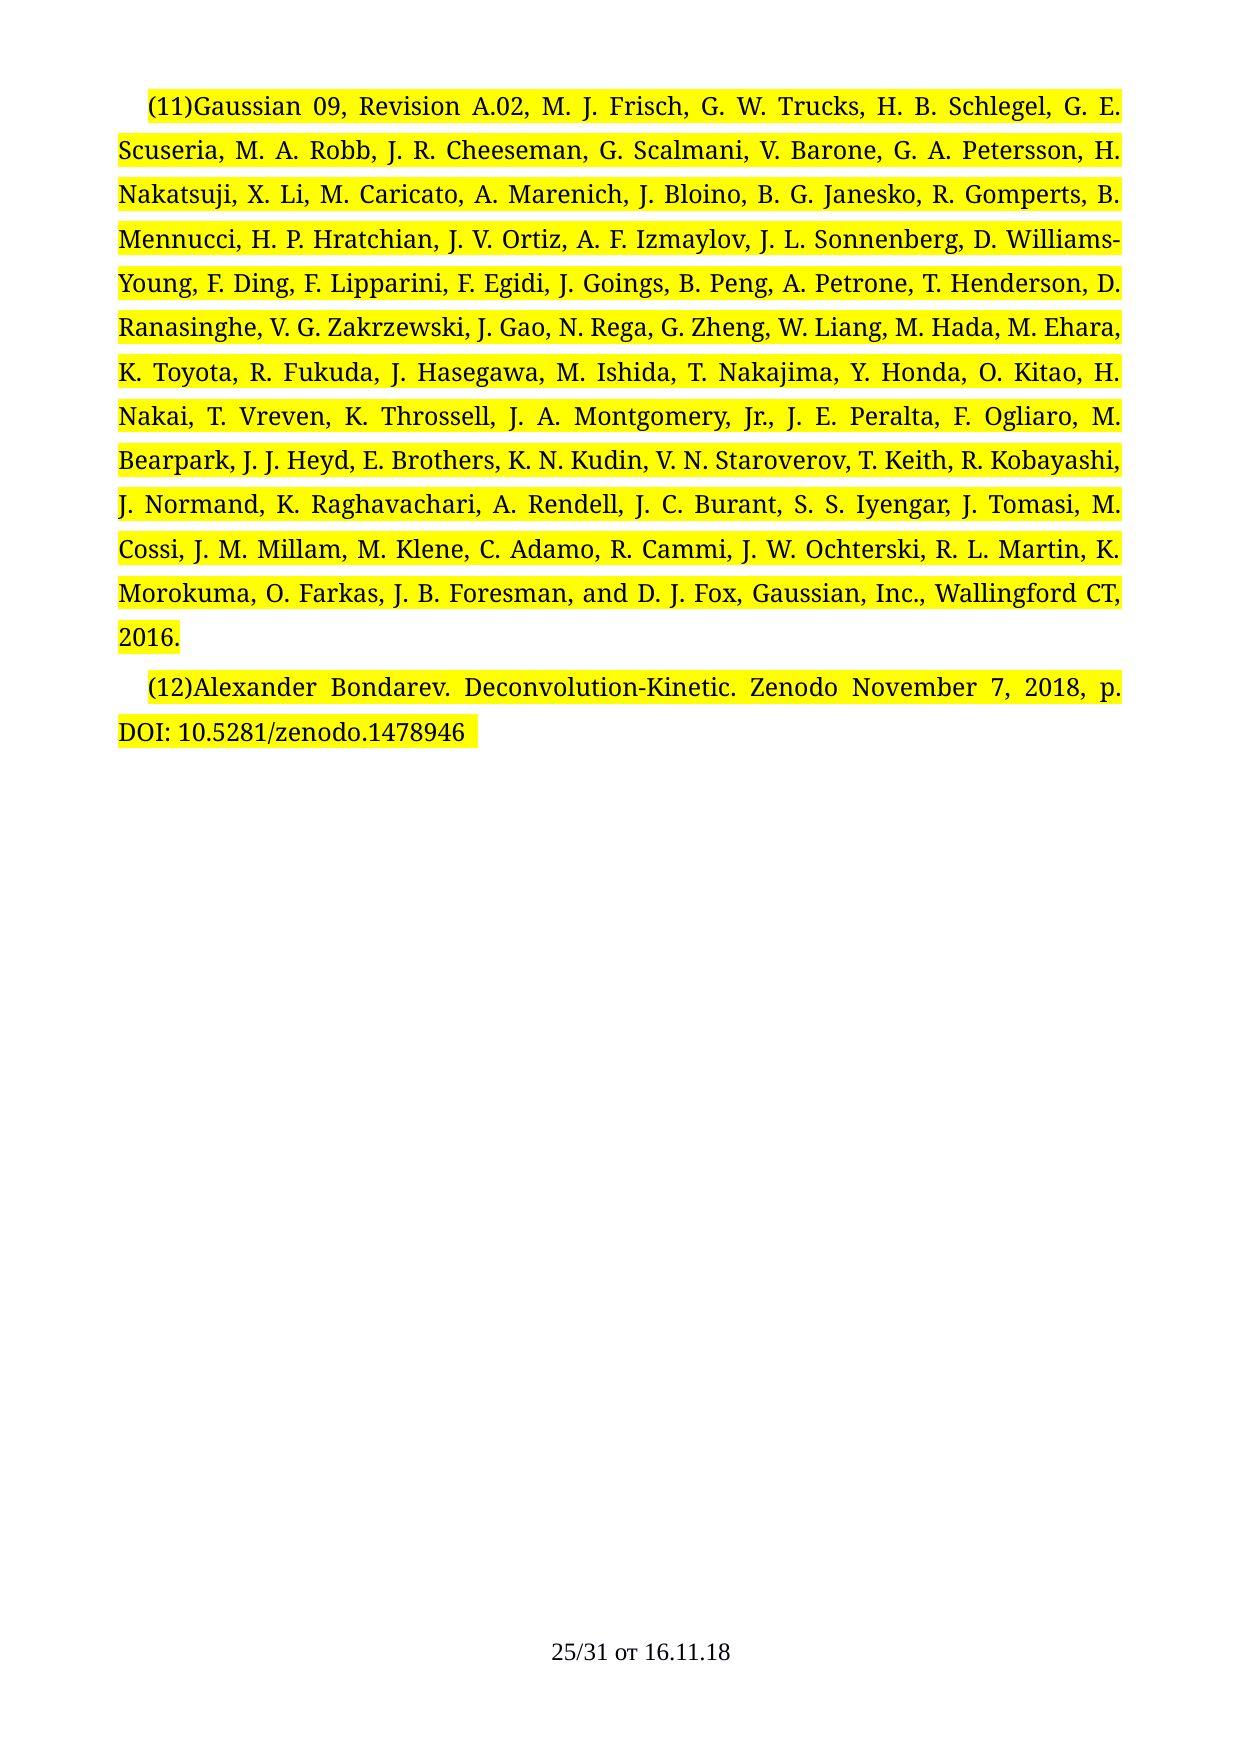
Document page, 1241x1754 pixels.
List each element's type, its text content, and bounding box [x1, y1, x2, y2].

list Alexander Bondarev. Deconvolution-Kinetic. Zenodo November 7, 2018, p. DOI: 10.5281/zenodo.1478946 [118, 670, 1122, 748]
list Gaussian 09, Revision A.02, M. J. Frisch, G. W. Trucks, H. B. Schlegel, G. E. Scuseria, M. A. Robb, J. R. Cheeseman, G. Scalmani, V. Barone, G. A. Petersson, H. Nakatsuji, X. Li, M. Caricato, A. Marenich, J. Bloino, B. G. Janesko, R. Gomperts, B. Mennucci, H. P. Hratchian, J. V. Ortiz, A. F. Izmaylov, J. L. Sonnenberg, D. Williams-Young, F. Ding, F. Lipparini, F. Egidi, J. Goings, B. Peng, A. Petrone, T. Henderson, D. Ranasinghe, V. G. Zakrzewski, J. Gao, N. Rega, G. Zheng, W. Liang, M. Hada, M. Ehara, K. Toyota, R. Fukuda, J. Hasegawa, M. Ishida, T. Nakajima, Y. Honda, O. Kitao, H. Nakai, T. Vreven, K. Throssell, J. A. Montgomery, Jr., J. E. Peralta, F. Ogliaro, M. Bearpark, J. J. Heyd, E. Brothers, K. N. Kudin, V. N. Staroverov, T. Keith, R. Kobayashi, J. Normand, K. Raghavachari, A. Rendell, J. C. Burant, S. S. Iyengar, J. Tomasi, M. Cossi, J. M. Millam, M. Klene, C. Adamo, R. Cammi, J. W. Ochterski, R. L. Martin, K. Morokuma, O. Farkas, J. B. Foresman, and D. J. Fox, Gaussian, Inc., Wallingford CT, 2016. [118, 88, 1122, 654]
